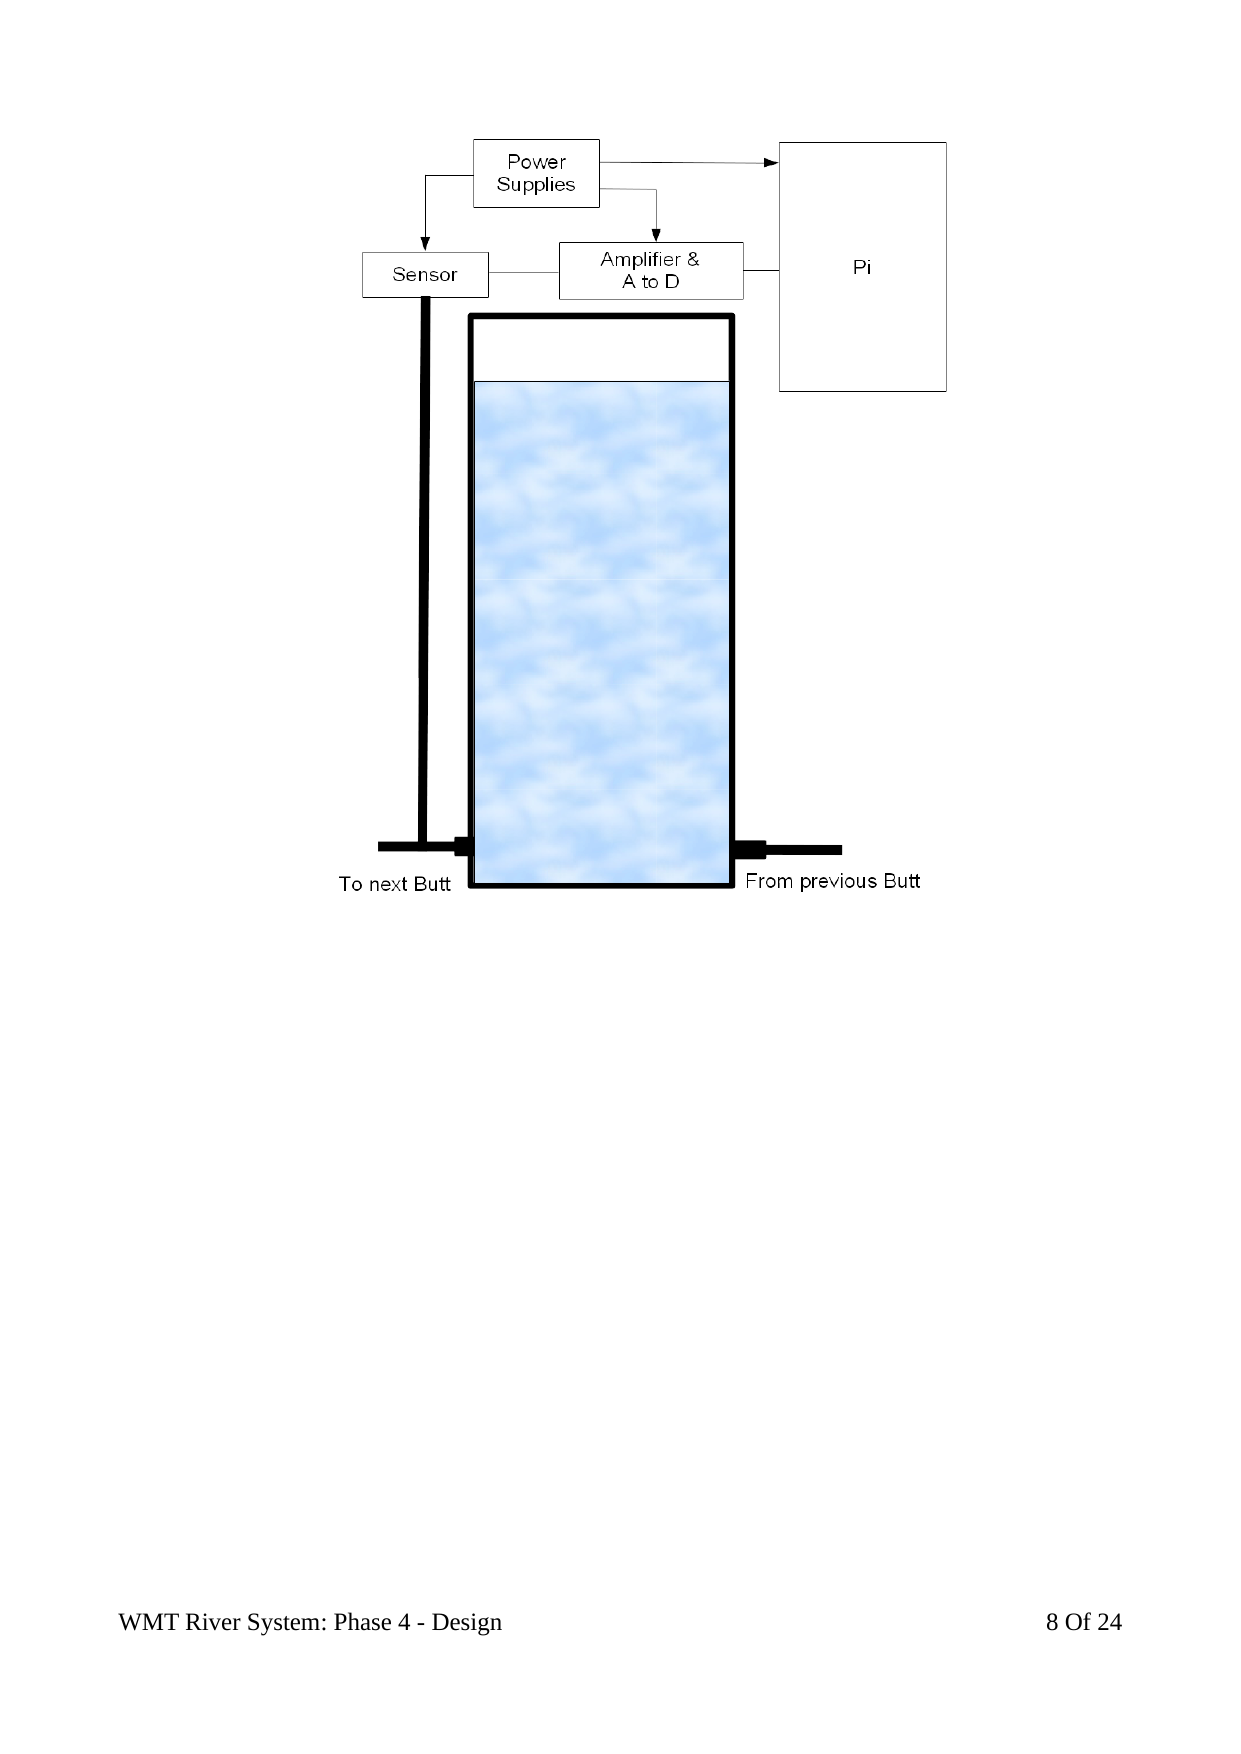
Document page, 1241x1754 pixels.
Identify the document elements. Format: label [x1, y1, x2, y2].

picture [335, 134, 949, 904]
